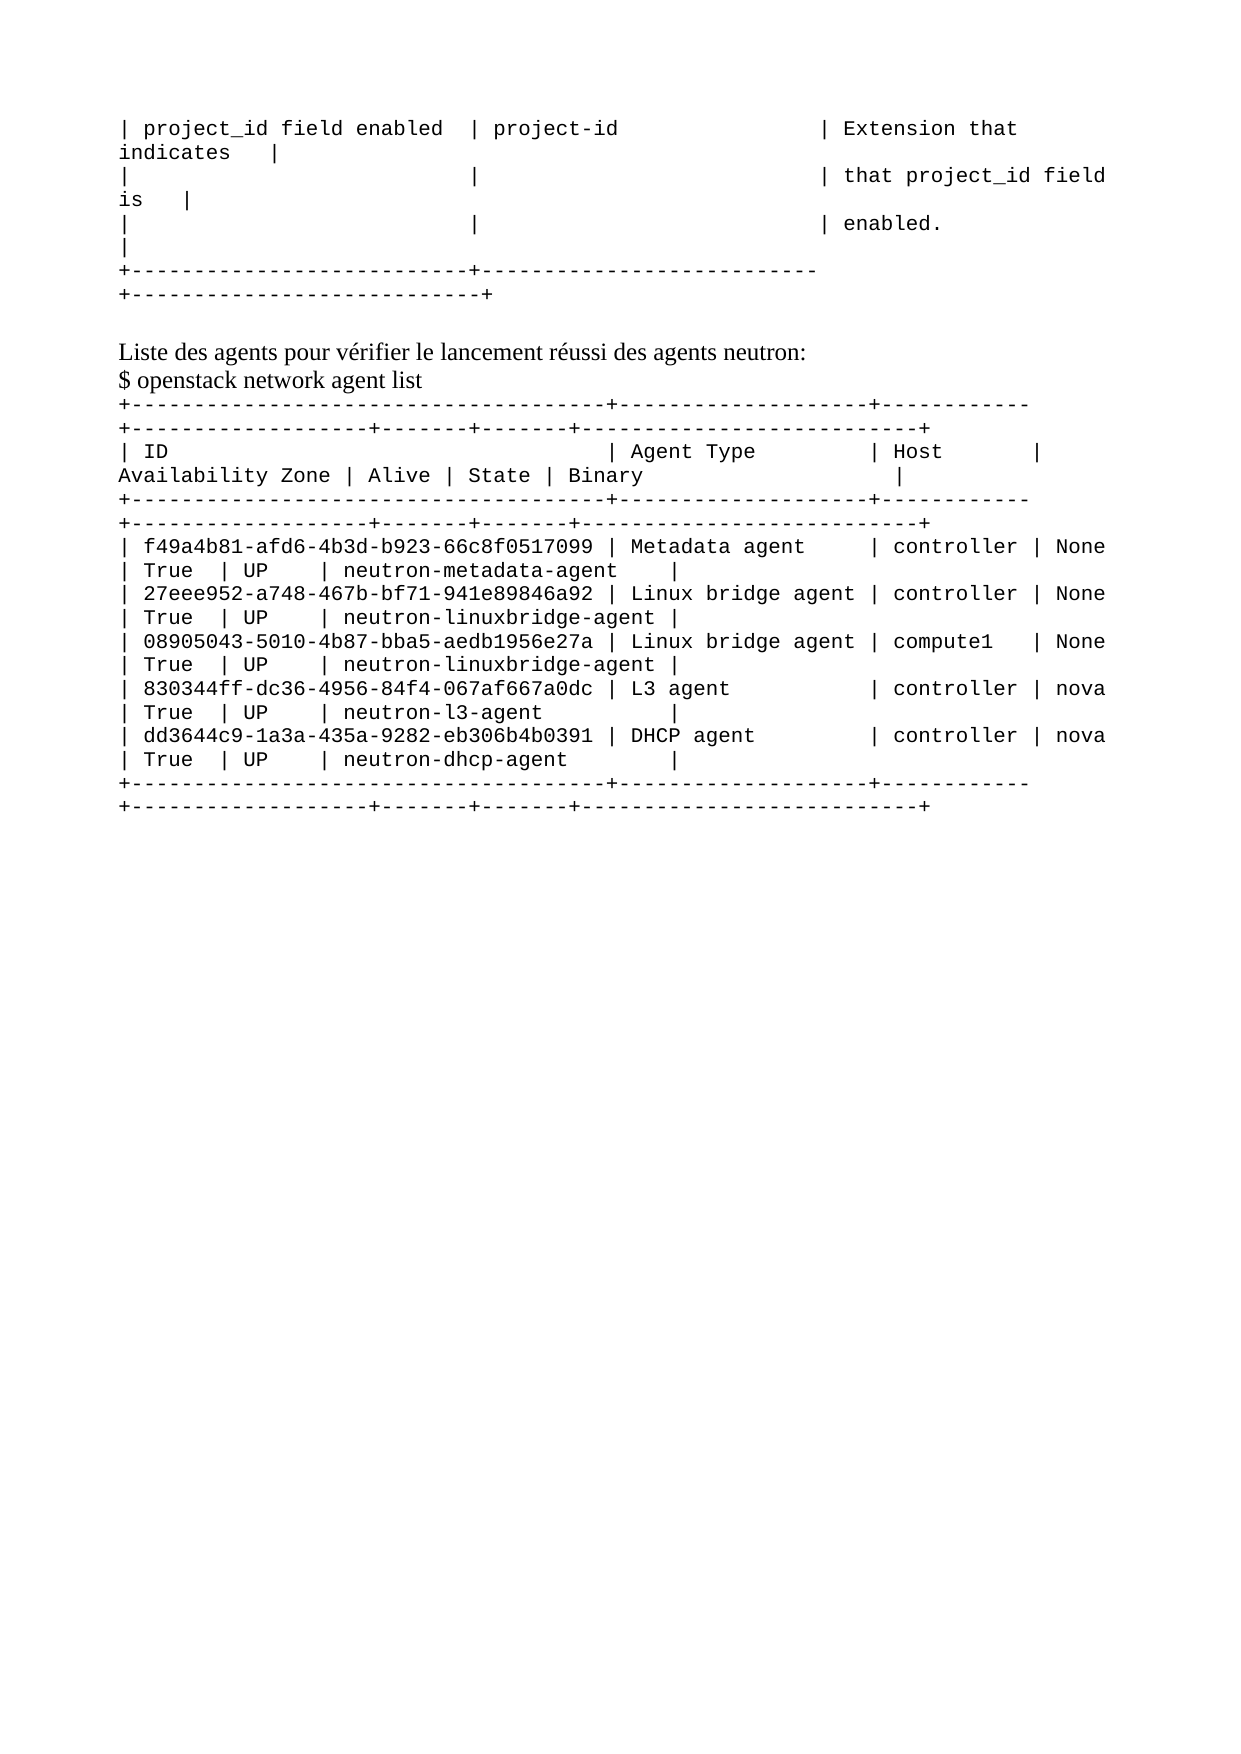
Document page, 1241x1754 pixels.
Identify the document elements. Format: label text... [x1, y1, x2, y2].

text | ID | Agent Type | Host | Availability Zone | Alive | State | Binary | [118, 442, 1122, 489]
text | 08905043-5010-4b87-bba5-aedb1956e27a | Linux bridge agent | compute1 | None | True | UP | neutron-linuxbridge-agent | [118, 631, 1122, 678]
text +--------------------------------------+--------------------+------------+-------------------+-------+-------+---------------------------+ [118, 489, 1122, 536]
text | dd3644c9-1a3a-435a-9282-eb306b4b0391 | DHCP agent | controller | nova | True | UP | neutron-dhcp-agent | [118, 725, 1122, 773]
text | f49a4b81-afd6-4b3d-b923-66c8f0517099 | Metadata agent | controller | None | True | UP | neutron-metadata-agent | [118, 536, 1122, 583]
text +--------------------------------------+--------------------+------------+-------------------+-------+-------+---------------------------+ [118, 394, 1122, 442]
text +---------------------------+---------------------------+----------------------------+ [118, 260, 1122, 307]
text | 830344ff-dc36-4956-84f4-067af667a0dc | L3 agent | controller | nova | True | UP | neutron-l3-agent | [118, 678, 1122, 725]
text | 27eee952-a748-467b-bf71-941e89846a92 | Linux bridge agent | controller | None | True | UP | neutron-linuxbridge-agent | [118, 583, 1122, 631]
text $ openstack network agent list [118, 366, 1122, 394]
text | | | enabled. | [118, 213, 1122, 260]
text Liste des agents pour vérifier le lancement réussi des agents neutron: [118, 337, 1122, 366]
text | project_id field enabled | project-id | Extension that indicates | [118, 118, 1122, 165]
text +--------------------------------------+--------------------+------------+-------------------+-------+-------+---------------------------+ [118, 773, 1122, 820]
text | | | that project_id field is | [118, 165, 1122, 213]
